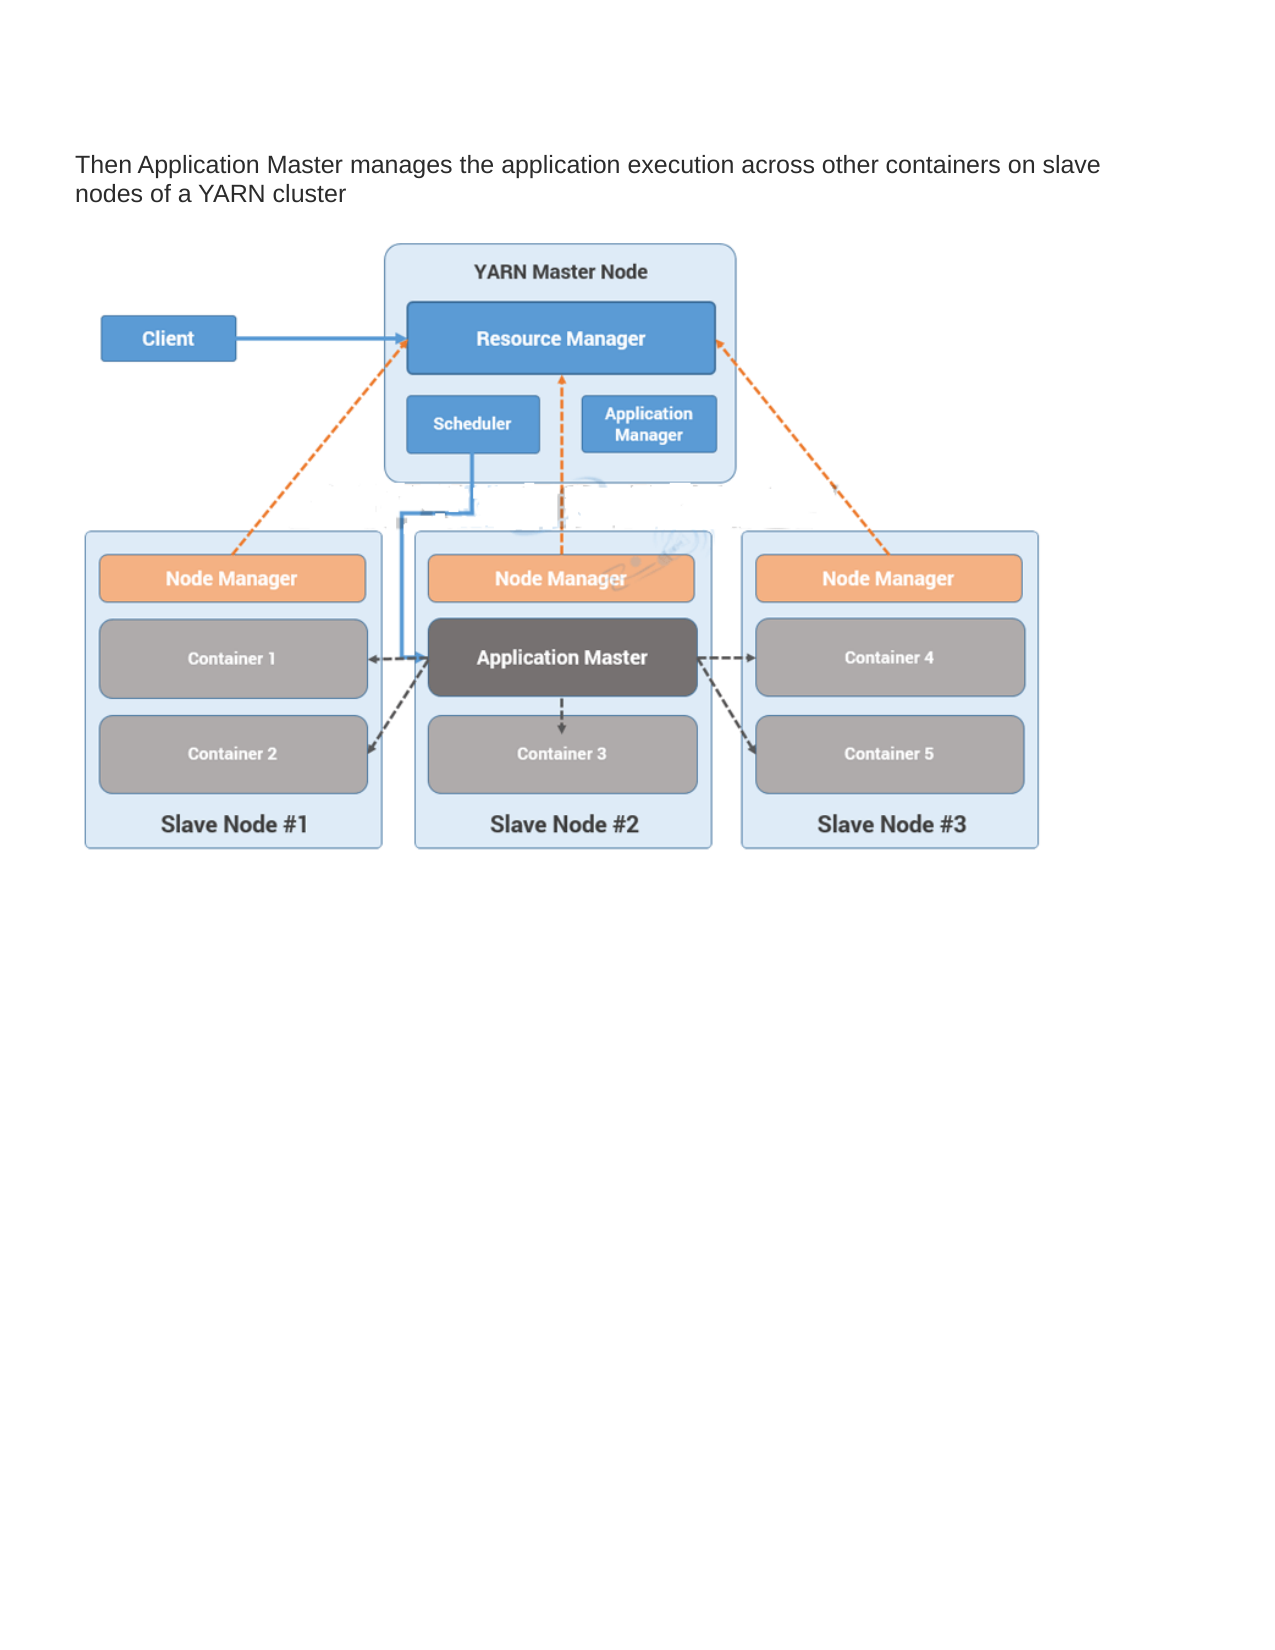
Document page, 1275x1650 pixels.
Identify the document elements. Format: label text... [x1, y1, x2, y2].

picture [75, 236, 1050, 858]
text Then Application Master manages the application execution across other containers on slave nodes of a YARN cluster [75, 150, 1125, 207]
